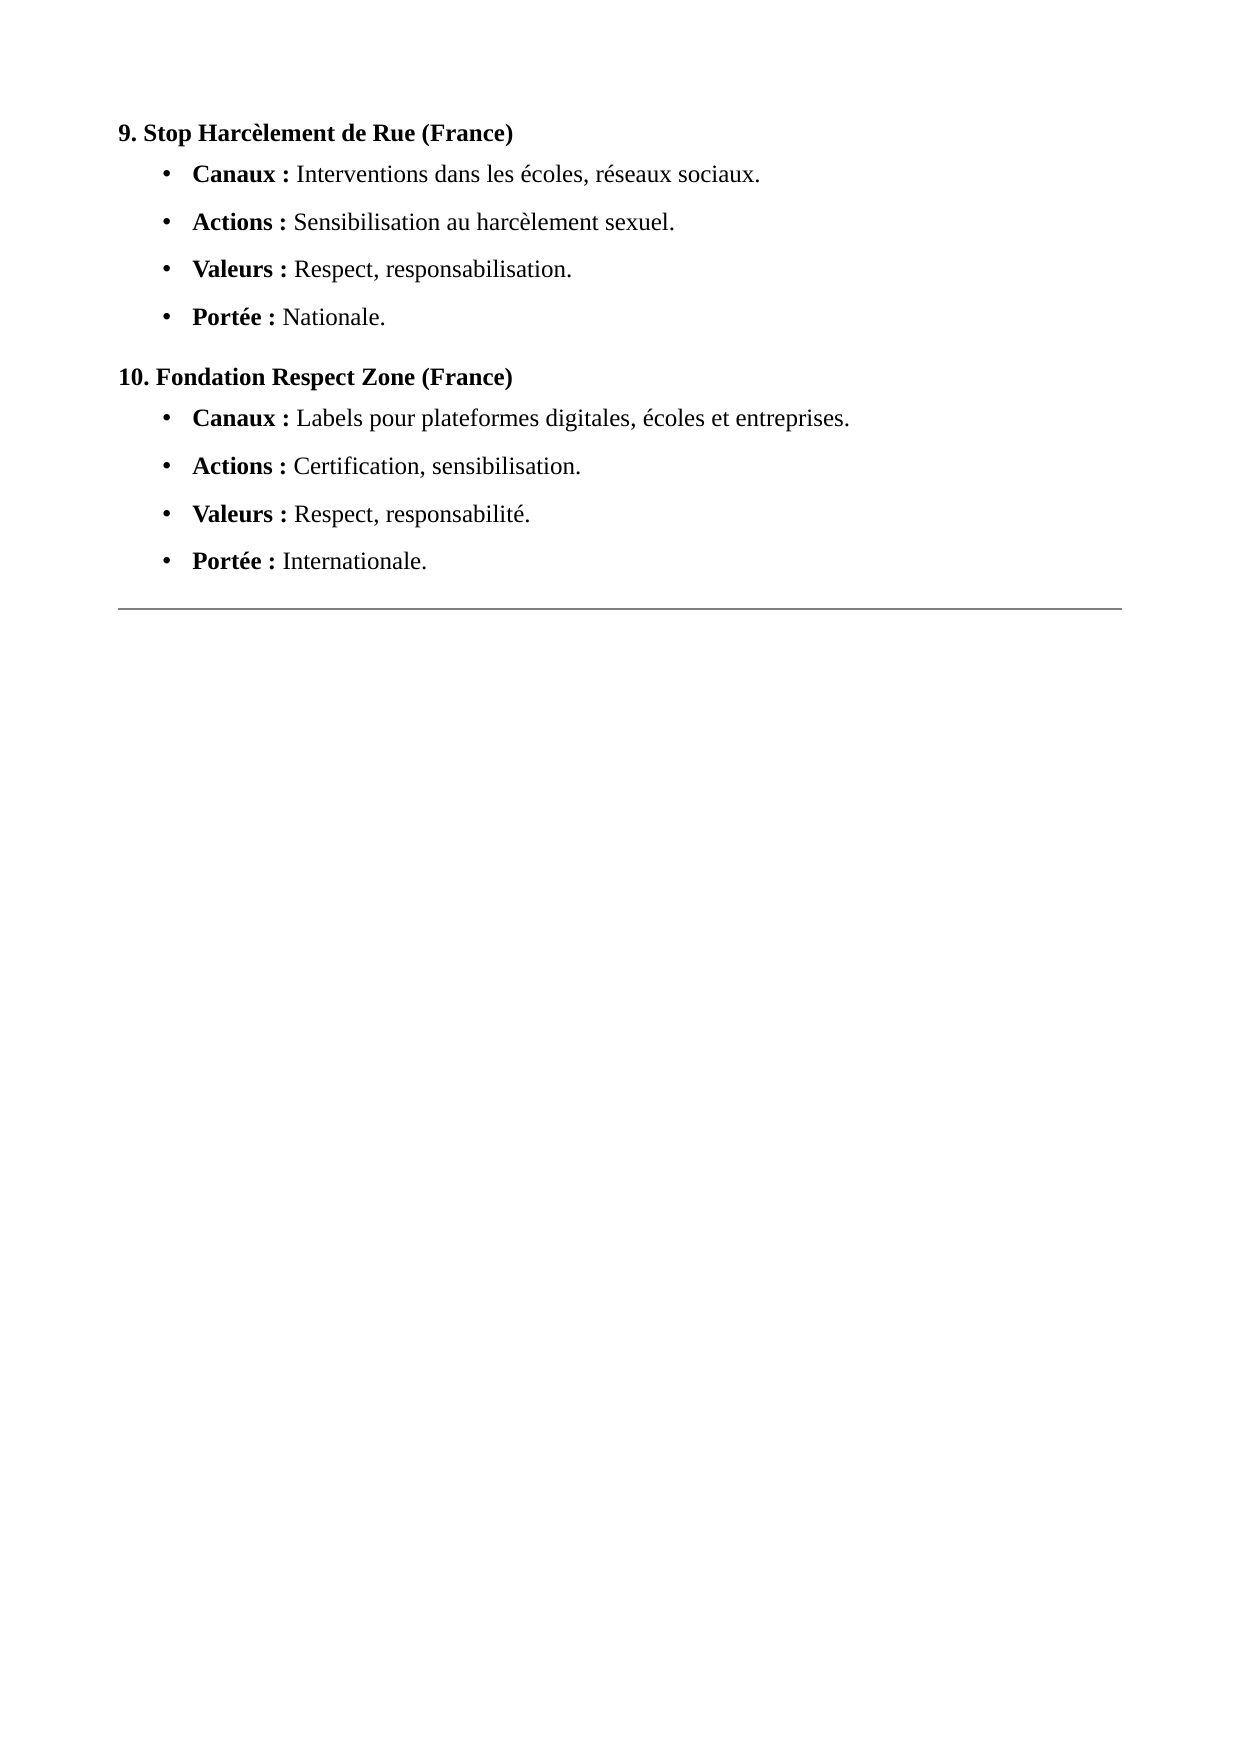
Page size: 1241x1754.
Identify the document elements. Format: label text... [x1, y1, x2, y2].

subtitle 9. Stop Harcèlement de Rue (France) [118, 118, 1122, 147]
list Canaux : Interventions dans les écoles, réseaux sociaux. [162, 159, 1122, 188]
subtitle 10. Fondation Respect Zone (France) [118, 362, 1122, 391]
list Actions : Certification, sensibilisation. [162, 451, 1122, 480]
list Valeurs : Respect, responsabilité. [162, 499, 1122, 527]
list Actions : Sensibilisation au harcèlement sexuel. [162, 207, 1122, 236]
list Portée : Nationale. [162, 302, 1122, 331]
list Canaux : Labels pour plateformes digitales, écoles et entreprises. [162, 403, 1122, 432]
list Portée : Internationale. [162, 546, 1122, 575]
list Valeurs : Respect, responsabilisation. [162, 254, 1122, 283]
